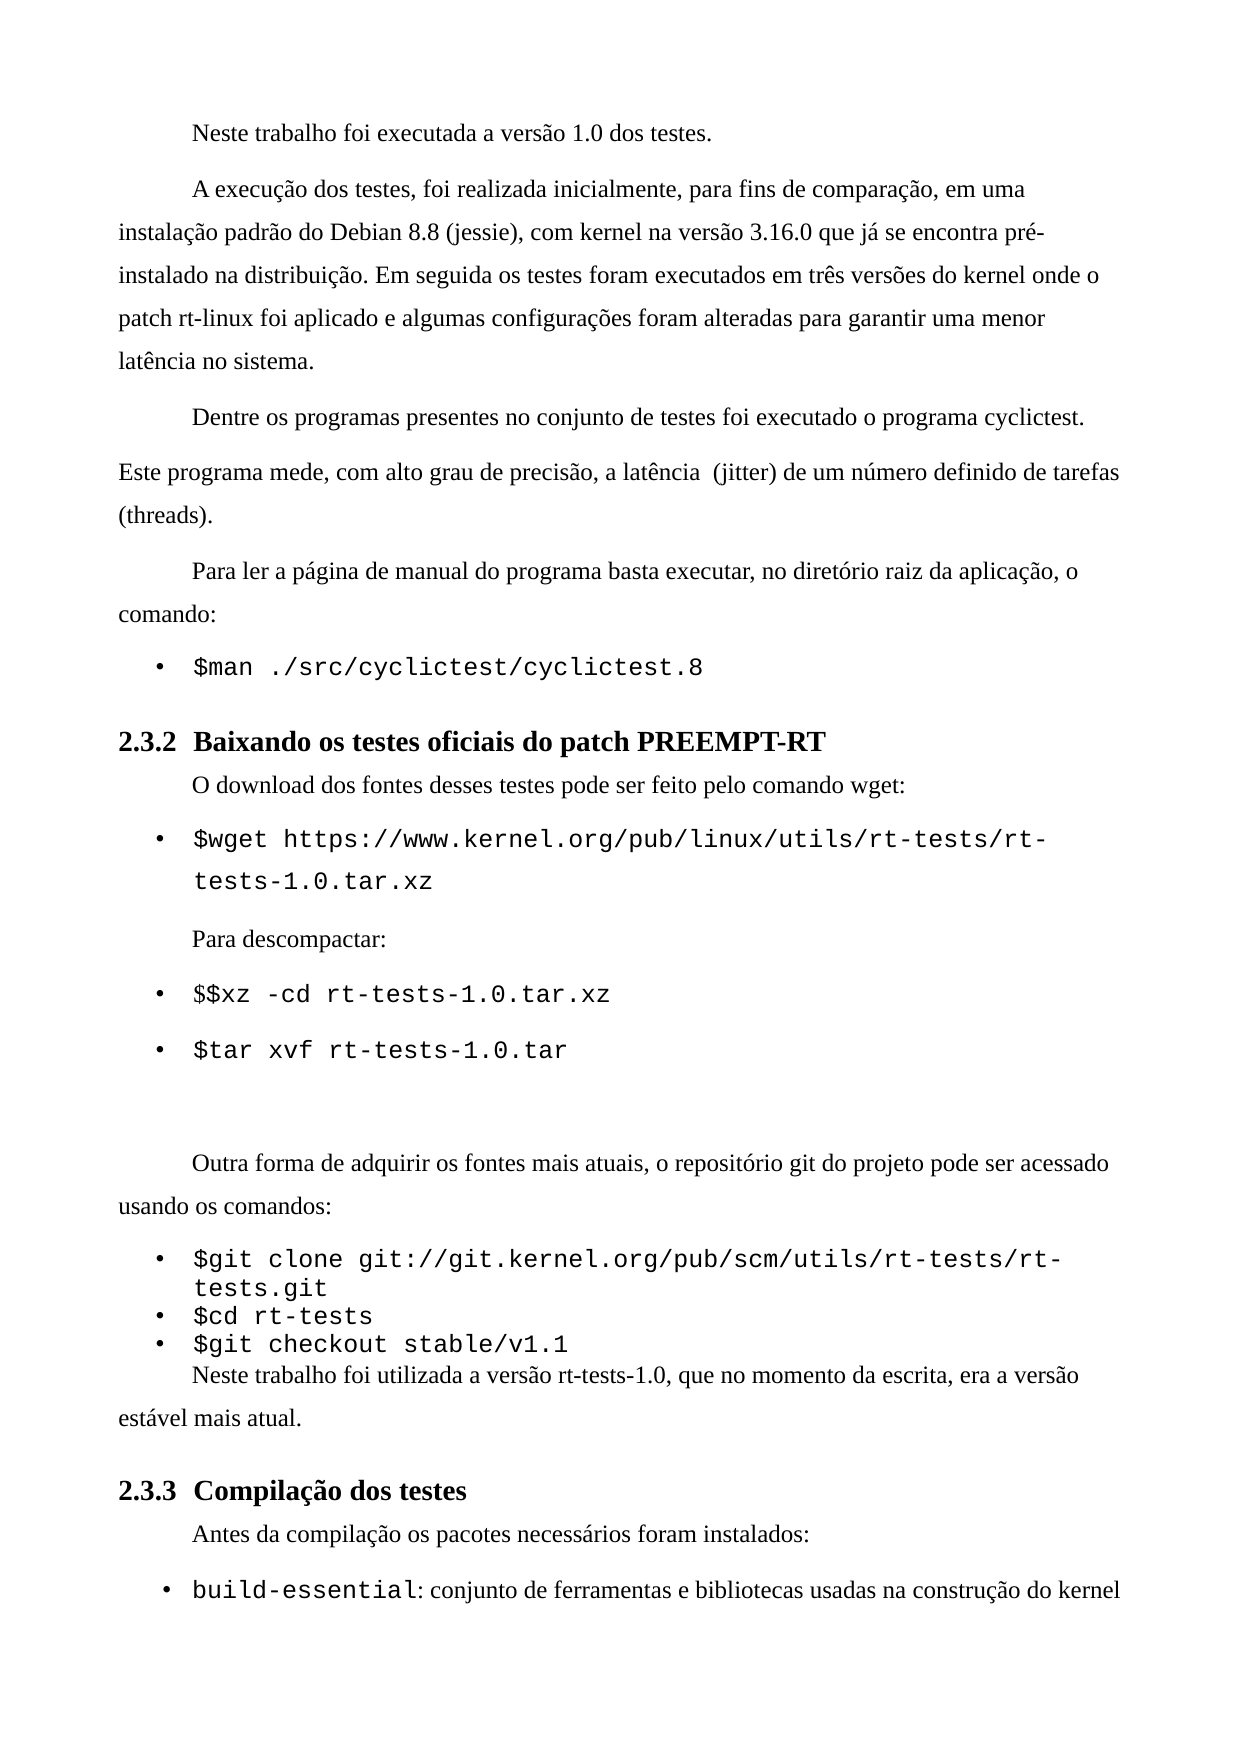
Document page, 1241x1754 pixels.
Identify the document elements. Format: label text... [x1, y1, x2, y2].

text Outra forma de adquirir os fontes mais atuais, o repositório git do projeto pode ser acessado usando os comandos: [118, 1148, 1122, 1220]
list $git clone git://git.kernel.org/pub/scm/utils/rt-tests/rt-tests.git [156, 1247, 1122, 1303]
text Para ler a página de manual do programa basta executar, no diretório raiz da aplicação, o comando: [118, 556, 1122, 628]
text Este programa mede, com alto grau de precisão, a latência (jitter) de um número definido de tarefas (threads). [118, 457, 1122, 529]
text Neste trabalho foi utilizada a versão rt-tests-1.0, que no momento da escrita, era a versão estável mais atual. [118, 1360, 1122, 1432]
text O download dos fontes desses testes pode ser feito pelo comando wget: [118, 771, 1122, 799]
subtitle Compilação dos testes [118, 1473, 1122, 1507]
list $$xz -cd rt-tests-1.0.tar.xz [156, 979, 1122, 1010]
list $man ./src/cyclictest/cyclictest.8 [156, 655, 1122, 683]
list $cd rt-tests [156, 1303, 1122, 1332]
list build-essential: conjunto de ferramentas e bibliotecas usadas na construção do kernel [162, 1575, 1122, 1606]
list $wget https://www.kernel.org/pub/linux/utils/rt-tests/rt-tests-1.0.tar.xz [156, 826, 1122, 897]
text Para descompactar: [118, 924, 1122, 952]
subtitle Baixando os testes oficiais do patch PREEMPT-RT [118, 724, 1122, 758]
text Neste trabalho foi executada a versão 1.0 dos testes. [118, 118, 1122, 147]
text A execução dos testes, foi realizada inicialmente, para fins de comparação, em uma instalação padrão do Debian 8.8 (jessie), com kernel na versão 3.16.0 que já se encontra pré-instalado na distribuição. Em seguida os testes foram executados em três versões do kernel onde o patch rt-linux foi aplicado e algumas configurações foram alteradas para garantir uma menor latência no sistema. [118, 174, 1122, 375]
list $git checkout stable/v1.1 [156, 1332, 1122, 1360]
text Antes da compilação os pacotes necessários foram instalados: [118, 1519, 1122, 1548]
text Dentre os programas presentes no conjunto de testes foi executado o programa cyclictest. [118, 402, 1122, 431]
list $tar xvf rt-tests-1.0.tar [156, 1038, 1122, 1066]
